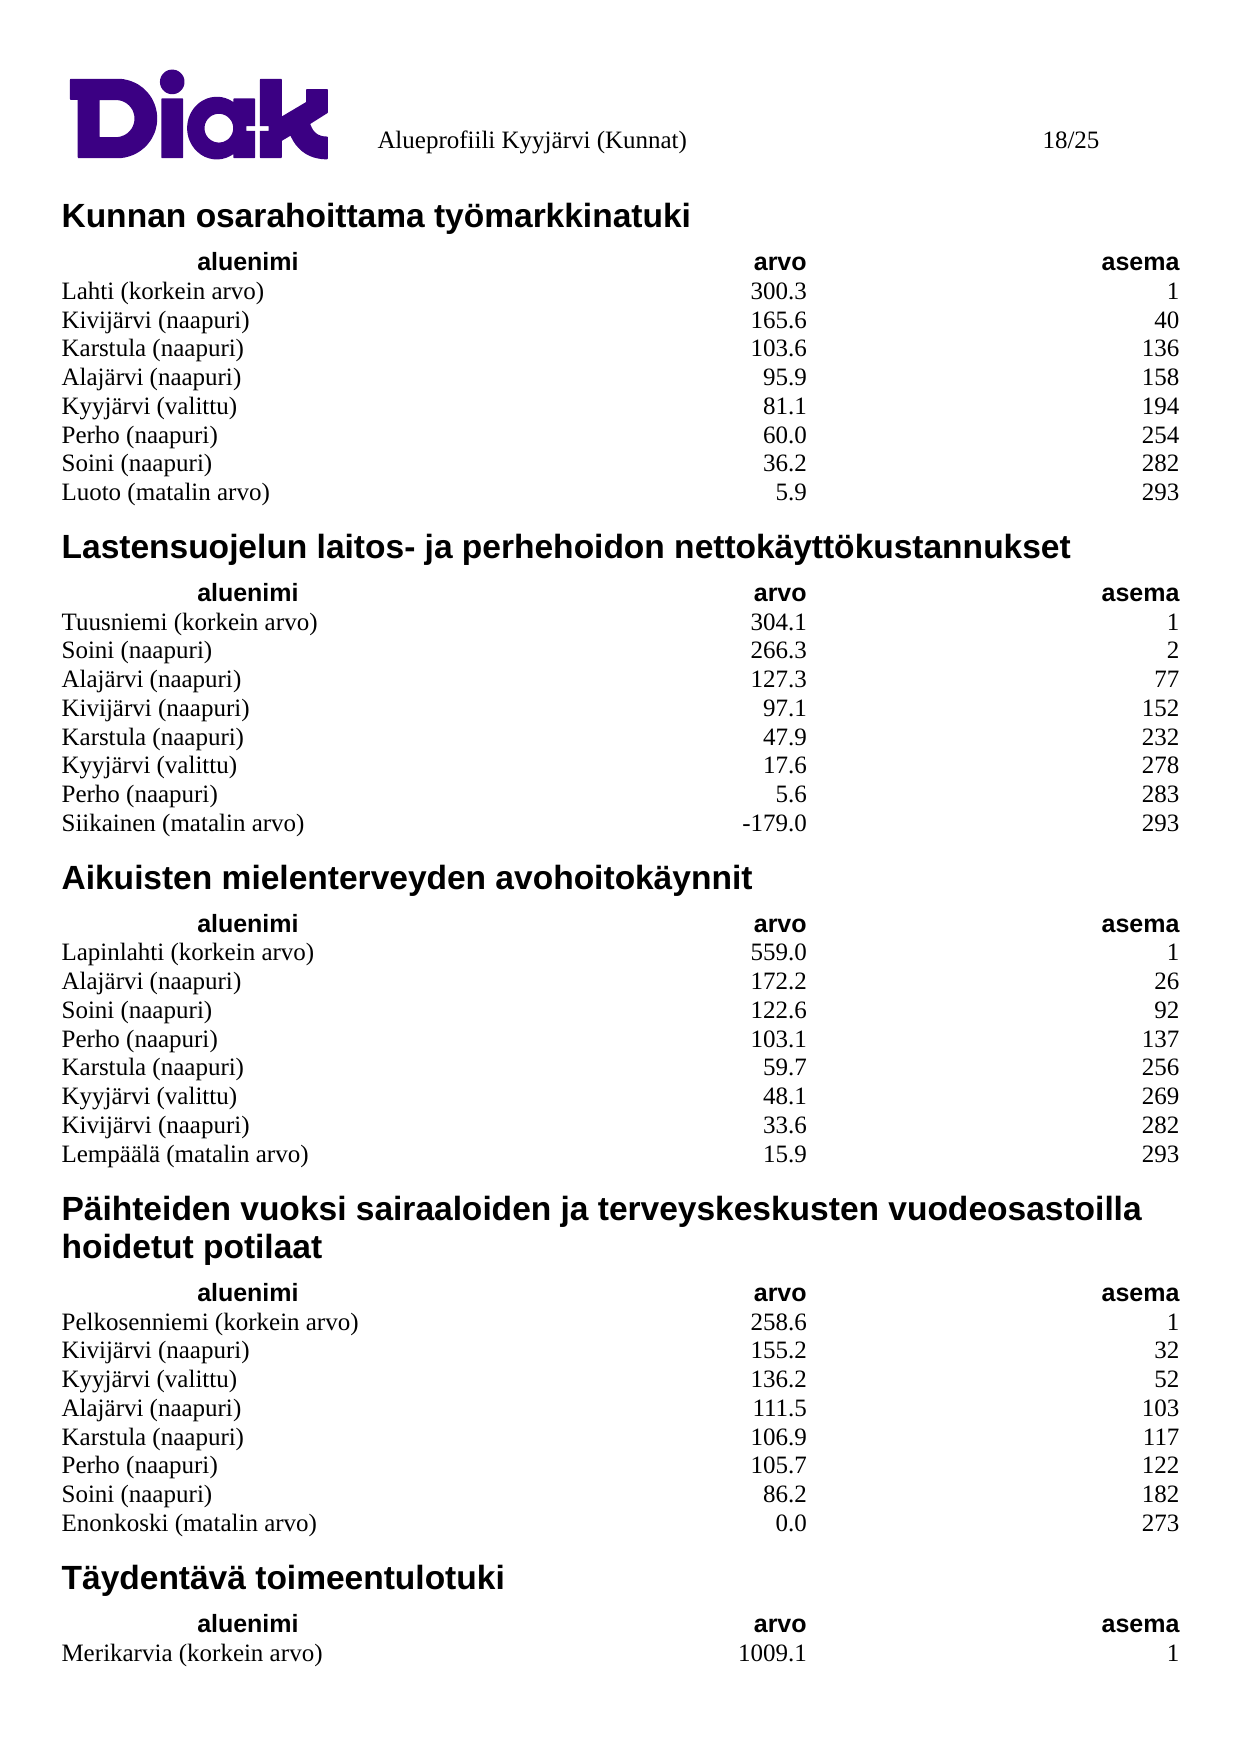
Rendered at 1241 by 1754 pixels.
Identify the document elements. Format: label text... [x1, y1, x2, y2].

table_cell Alajärvi (naapuri) [61, 362, 434, 391]
table_header aluenimi [61, 578, 434, 607]
table_cell Kyyjärvi (valittu) [61, 751, 434, 779]
table_cell 97.1 [434, 693, 806, 722]
table_cell Lempäälä (matalin arvo) [61, 1139, 434, 1167]
table_cell 293 [806, 477, 1179, 506]
table_cell 36.2 [434, 449, 806, 477]
table_cell 33.6 [434, 1110, 806, 1139]
table_cell 182 [806, 1479, 1179, 1508]
subtitle Aikuisten mielenterveyden avohoitokäynnit [61, 858, 1179, 896]
table_cell Lahti (korkein arvo) [61, 276, 434, 305]
table_header asema [806, 909, 1179, 937]
table_cell Kivijärvi (naapuri) [61, 1336, 434, 1364]
table_cell 266.3 [434, 636, 806, 664]
table_header asema [806, 1278, 1179, 1307]
table_cell 1009.1 [434, 1638, 806, 1666]
table_cell 92 [806, 995, 1179, 1024]
table_cell 26 [806, 966, 1179, 995]
table_cell 155.2 [434, 1336, 806, 1364]
table_cell 172.2 [434, 966, 806, 995]
table_cell 1 [806, 1638, 1179, 1666]
table_cell 232 [806, 722, 1179, 751]
table_cell -179.0 [434, 808, 806, 837]
table_cell 137 [806, 1024, 1179, 1052]
table_header arvo [434, 578, 806, 607]
table_cell 282 [806, 449, 1179, 477]
table_cell 105.7 [434, 1451, 806, 1479]
table_cell 122 [806, 1451, 1179, 1479]
table_cell Karstula (naapuri) [61, 1053, 434, 1081]
table_cell 0.0 [434, 1508, 806, 1537]
table_cell Kyyjärvi (valittu) [61, 1081, 434, 1110]
table_cell 103.1 [434, 1024, 806, 1052]
table_header aluenimi [61, 909, 434, 937]
table_cell 95.9 [434, 362, 806, 391]
table_header arvo [434, 1609, 806, 1638]
table_cell 278 [806, 751, 1179, 779]
table_cell Alajärvi (naapuri) [61, 1393, 434, 1422]
table_cell 86.2 [434, 1479, 806, 1508]
table_cell 48.1 [434, 1081, 806, 1110]
table_header asema [806, 1609, 1179, 1638]
table_cell 15.9 [434, 1139, 806, 1167]
table_cell 127.3 [434, 664, 806, 693]
table_cell 293 [806, 808, 1179, 837]
table_cell 158 [806, 362, 1179, 391]
table_cell Kivijärvi (naapuri) [61, 305, 434, 333]
table_cell Kyyjärvi (valittu) [61, 391, 434, 420]
table_header aluenimi [61, 1609, 434, 1638]
table_cell Soini (naapuri) [61, 1479, 434, 1508]
table_cell 1 [806, 938, 1179, 966]
table_cell 282 [806, 1110, 1179, 1139]
table_cell Alajärvi (naapuri) [61, 664, 434, 693]
table_cell 1 [806, 276, 1179, 305]
subtitle Kunnan osarahoittama työmarkkinatuki [61, 196, 1179, 235]
table_cell Kyyjärvi (valittu) [61, 1364, 434, 1393]
table_cell 103 [806, 1393, 1179, 1422]
table_cell 81.1 [434, 391, 806, 420]
table_cell 293 [806, 1139, 1179, 1167]
table_cell Soini (naapuri) [61, 449, 434, 477]
table_cell Tuusniemi (korkein arvo) [61, 607, 434, 636]
table_cell 1 [806, 607, 1179, 636]
table_cell Perho (naapuri) [61, 1451, 434, 1479]
table_cell 559.0 [434, 938, 806, 966]
table_cell 103.6 [434, 334, 806, 362]
table_cell Luoto (matalin arvo) [61, 477, 434, 506]
table_header arvo [434, 247, 806, 276]
table_cell Alajärvi (naapuri) [61, 966, 434, 995]
table_cell 59.7 [434, 1053, 806, 1081]
table_cell 256 [806, 1053, 1179, 1081]
table_cell 258.6 [434, 1307, 806, 1336]
table_header aluenimi [61, 247, 434, 276]
table_cell 136.2 [434, 1364, 806, 1393]
table_cell 194 [806, 391, 1179, 420]
table_header asema [806, 578, 1179, 607]
table_cell 283 [806, 779, 1179, 808]
table_cell Merikarvia (korkein arvo) [61, 1638, 434, 1666]
table_cell 304.1 [434, 607, 806, 636]
table_cell 52 [806, 1364, 1179, 1393]
table_header arvo [434, 909, 806, 937]
table_cell 152 [806, 693, 1179, 722]
table_cell 117 [806, 1422, 1179, 1451]
table_cell Soini (naapuri) [61, 995, 434, 1024]
table_cell 165.6 [434, 305, 806, 333]
table_cell Siikainen (matalin arvo) [61, 808, 434, 837]
table_cell Enonkoski (matalin arvo) [61, 1508, 434, 1537]
table_cell 17.6 [434, 751, 806, 779]
table_cell Kivijärvi (naapuri) [61, 1110, 434, 1139]
table_cell 122.6 [434, 995, 806, 1024]
table_cell Karstula (naapuri) [61, 722, 434, 751]
table_cell Perho (naapuri) [61, 1024, 434, 1052]
table_cell 106.9 [434, 1422, 806, 1451]
table_cell 32 [806, 1336, 1179, 1364]
table_cell 5.6 [434, 779, 806, 808]
table_cell Soini (naapuri) [61, 636, 434, 664]
table_cell Perho (naapuri) [61, 779, 434, 808]
table_cell 5.9 [434, 477, 806, 506]
table_cell Kivijärvi (naapuri) [61, 693, 434, 722]
table_cell 77 [806, 664, 1179, 693]
subtitle Täydentävä toimeentulotuki [61, 1558, 1179, 1596]
table_cell 1 [806, 1307, 1179, 1336]
table_cell 136 [806, 334, 1179, 362]
table_cell Karstula (naapuri) [61, 334, 434, 362]
subtitle Päihteiden vuoksi sairaaloiden ja terveyskeskusten vuodeosastoilla hoidetut potilaat [61, 1188, 1179, 1266]
table_cell Pelkosenniemi (korkein arvo) [61, 1307, 434, 1336]
table_header asema [806, 247, 1179, 276]
table_cell 47.9 [434, 722, 806, 751]
table_header aluenimi [61, 1278, 434, 1307]
table_cell Perho (naapuri) [61, 420, 434, 448]
table_cell Lapinlahti (korkein arvo) [61, 938, 434, 966]
table_cell 111.5 [434, 1393, 806, 1422]
table_cell 269 [806, 1081, 1179, 1110]
table_header arvo [434, 1278, 806, 1307]
table_cell 2 [806, 636, 1179, 664]
table_cell 273 [806, 1508, 1179, 1537]
table_cell 300.3 [434, 276, 806, 305]
subtitle Lastensuojelun laitos- ja perhehoidon nettokäyttökustannukset [61, 527, 1179, 566]
table_cell 40 [806, 305, 1179, 333]
table_cell 254 [806, 420, 1179, 448]
table_cell Karstula (naapuri) [61, 1422, 434, 1451]
table_cell 60.0 [434, 420, 806, 448]
